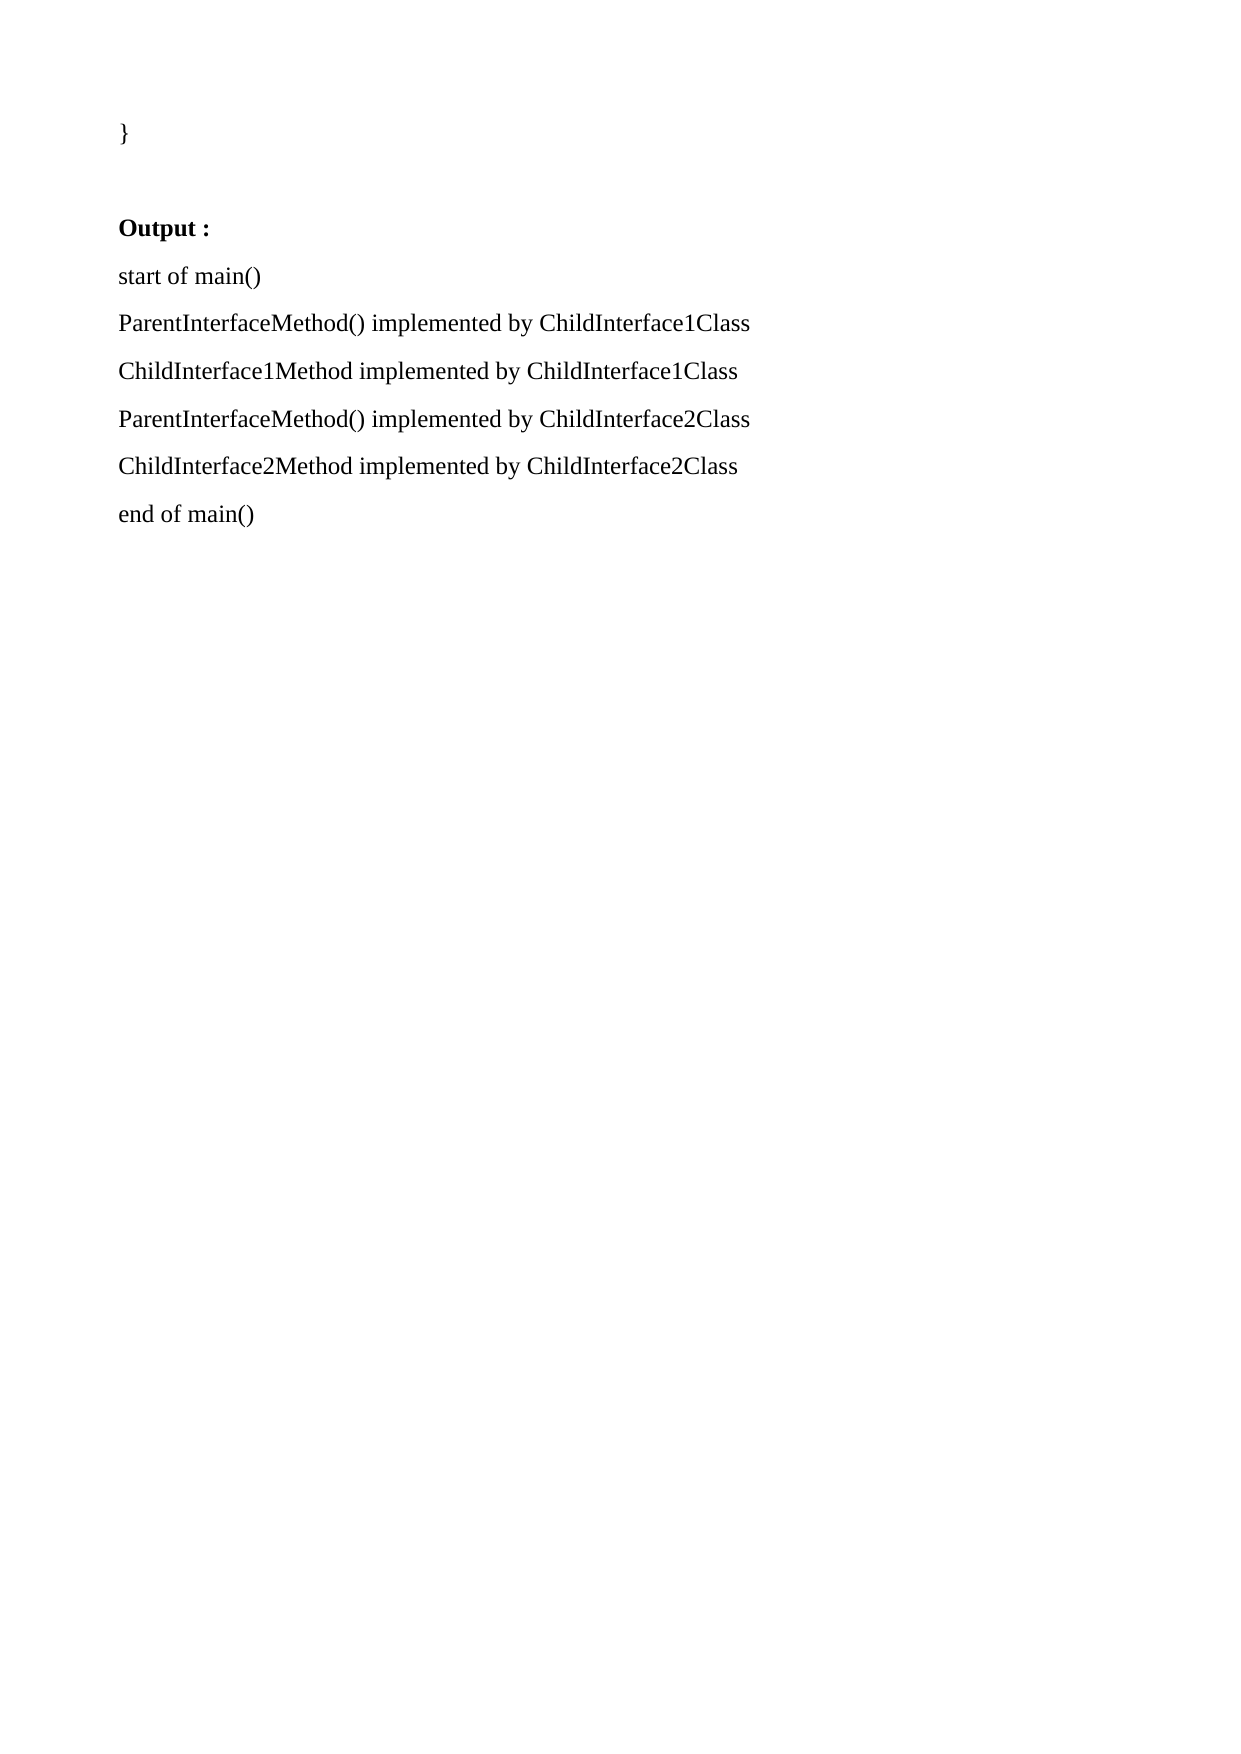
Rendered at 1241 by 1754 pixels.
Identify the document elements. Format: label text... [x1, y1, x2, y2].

text ChildInterface2Method implemented by ChildInterface2Class [118, 451, 1122, 480]
text ParentInterfaceMethod() implemented by ChildInterface2Class [118, 404, 1122, 432]
text Output : [118, 213, 1122, 242]
text } [118, 118, 1122, 147]
text ChildInterface1Method implemented by ChildInterface1Class [118, 356, 1122, 385]
text end of main() [118, 499, 1122, 528]
text ParentInterfaceMethod() implemented by ChildInterface1Class [118, 308, 1122, 337]
text start of main() [118, 261, 1122, 290]
